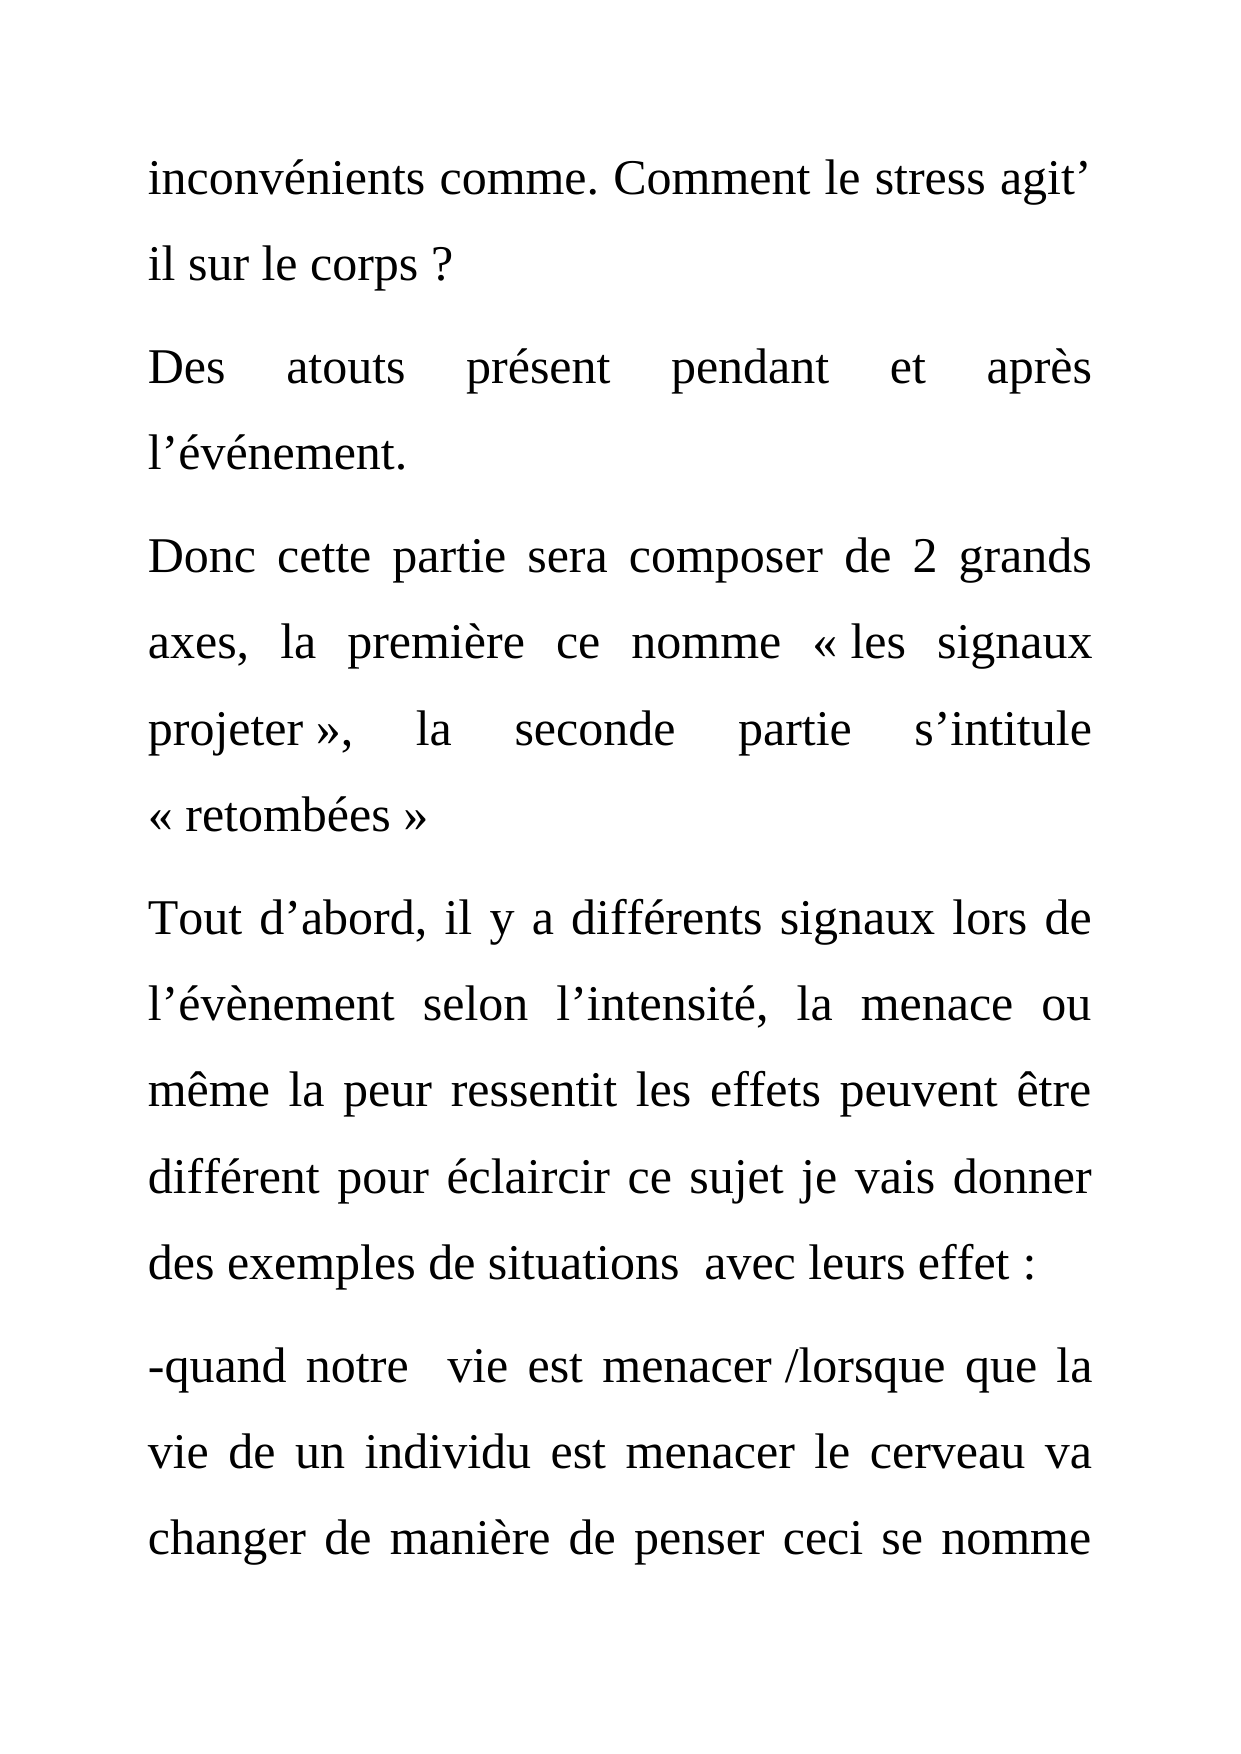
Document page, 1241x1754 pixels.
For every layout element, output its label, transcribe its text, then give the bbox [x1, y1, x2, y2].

text inconvénients comme. Comment le stress agit’ il sur le corps ? [148, 148, 1093, 291]
text Tout d’abord, il y a différents signaux lors de l’évènement selon l’intensité, la menace ou même la peur ressentit les effets peuvent être différent pour éclaircir ce sujet je vais donner des exemples de situations avec leurs effet : [148, 888, 1093, 1290]
text Des atouts présent pendant et après l’événement. [148, 337, 1093, 481]
text Donc cette partie sera composer de 2 grands axes, la première ce nomme « les signaux projeter », la seconde partie s’intitule « retombées » [148, 526, 1093, 842]
text -quand notre vie est menacer /lorsque que la vie de un individu est menacer le cerveau va changer de manière de penser ceci se nomme [148, 1336, 1093, 1566]
